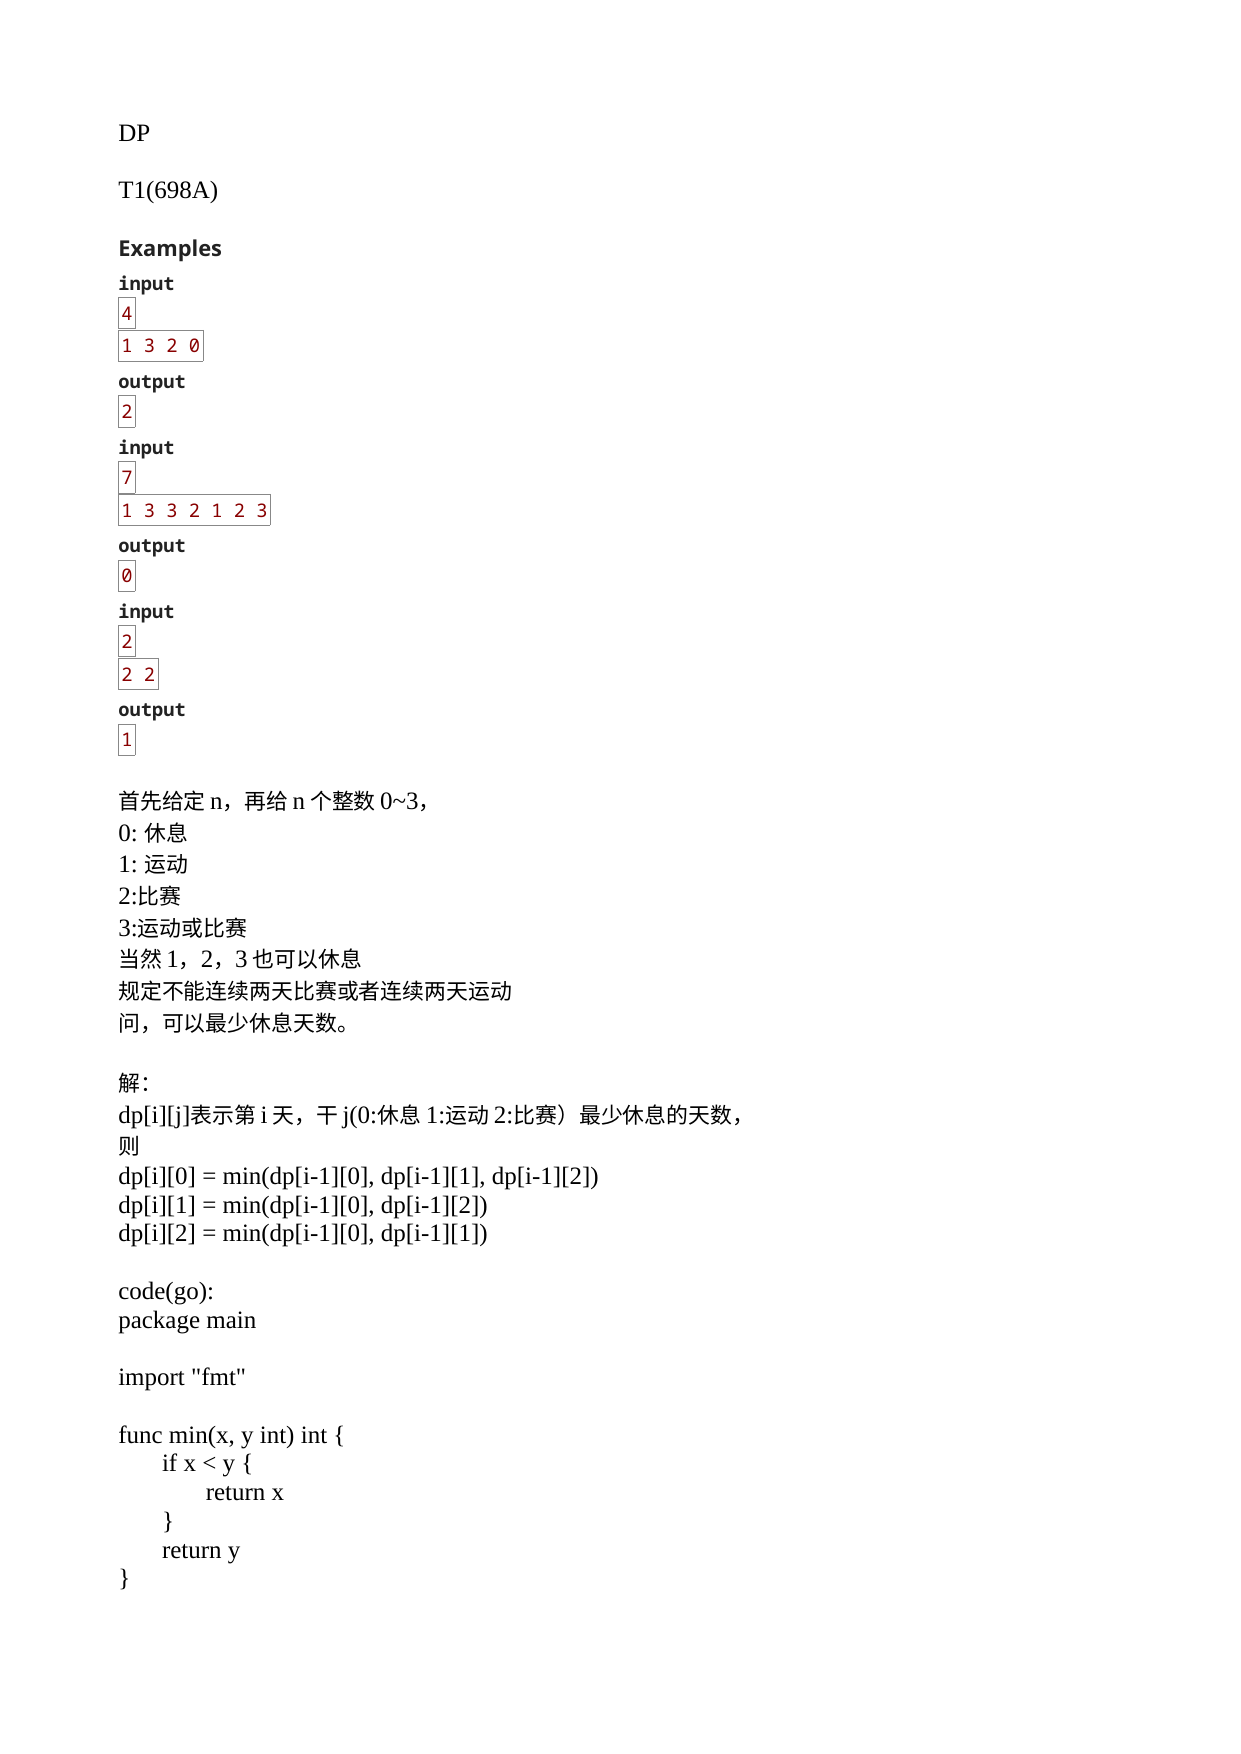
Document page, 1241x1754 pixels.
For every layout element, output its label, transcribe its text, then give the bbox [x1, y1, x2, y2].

text 2:比赛 [118, 879, 1122, 911]
text 1: 运动 [118, 847, 1122, 879]
text dp[i][j]表示第i天，干j(0:休息 1:运动 2:比赛）最少休息的天数， [118, 1098, 1122, 1129]
text input [118, 591, 1122, 624]
text 1 [118, 722, 1122, 755]
text 解： [118, 1066, 1122, 1098]
text return x [118, 1477, 1122, 1506]
text Examples [118, 233, 1122, 263]
text 规定不能连续两天比赛或者连续两天运动 [118, 974, 1122, 1006]
text if x < y { [118, 1448, 1122, 1477]
text output [118, 361, 1122, 394]
text 则 [118, 1129, 1122, 1161]
text 2 2 [119, 659, 158, 689]
text T1(698A) [118, 176, 1122, 204]
text 1 3 2 0 [118, 328, 1122, 361]
text DP [118, 118, 1122, 147]
text import "fmt" [118, 1362, 1122, 1391]
text return y [118, 1535, 1122, 1563]
text [159, 657, 1122, 689]
text output [118, 689, 1122, 722]
text [271, 493, 1122, 525]
text dp[i][2] = min(dp[i-1][0], dp[i-1][1]) [118, 1218, 1122, 1247]
text input [118, 263, 1122, 296]
text 0: 休息 [118, 816, 1122, 847]
text 0 [118, 558, 1122, 591]
text code(go): [118, 1276, 1122, 1305]
text output [118, 525, 1122, 558]
text 1 3 3 2 1 2 3 [119, 495, 270, 525]
text 首先给定n，再给n个整数0~3， [118, 784, 1122, 816]
text 问，可以最少休息天数。 [118, 1006, 1122, 1037]
text 2 [118, 624, 1122, 657]
text 4 [118, 296, 1122, 328]
text package main [118, 1305, 1122, 1333]
text 3:运动或比赛 [118, 911, 1122, 942]
text } [118, 1506, 1122, 1535]
text 当然1，2，3也可以休息 [118, 942, 1122, 974]
text dp[i][1] = min(dp[i-1][0], dp[i-1][2]) [118, 1190, 1122, 1218]
text dp[i][0] = min(dp[i-1][0], dp[i-1][1], dp[i-1][2]) [118, 1161, 1122, 1190]
text 7 [118, 460, 1122, 493]
text input [118, 427, 1122, 460]
text func min(x, y int) int { [118, 1420, 1122, 1448]
text } [118, 1563, 1122, 1592]
text 2 [118, 394, 1122, 427]
